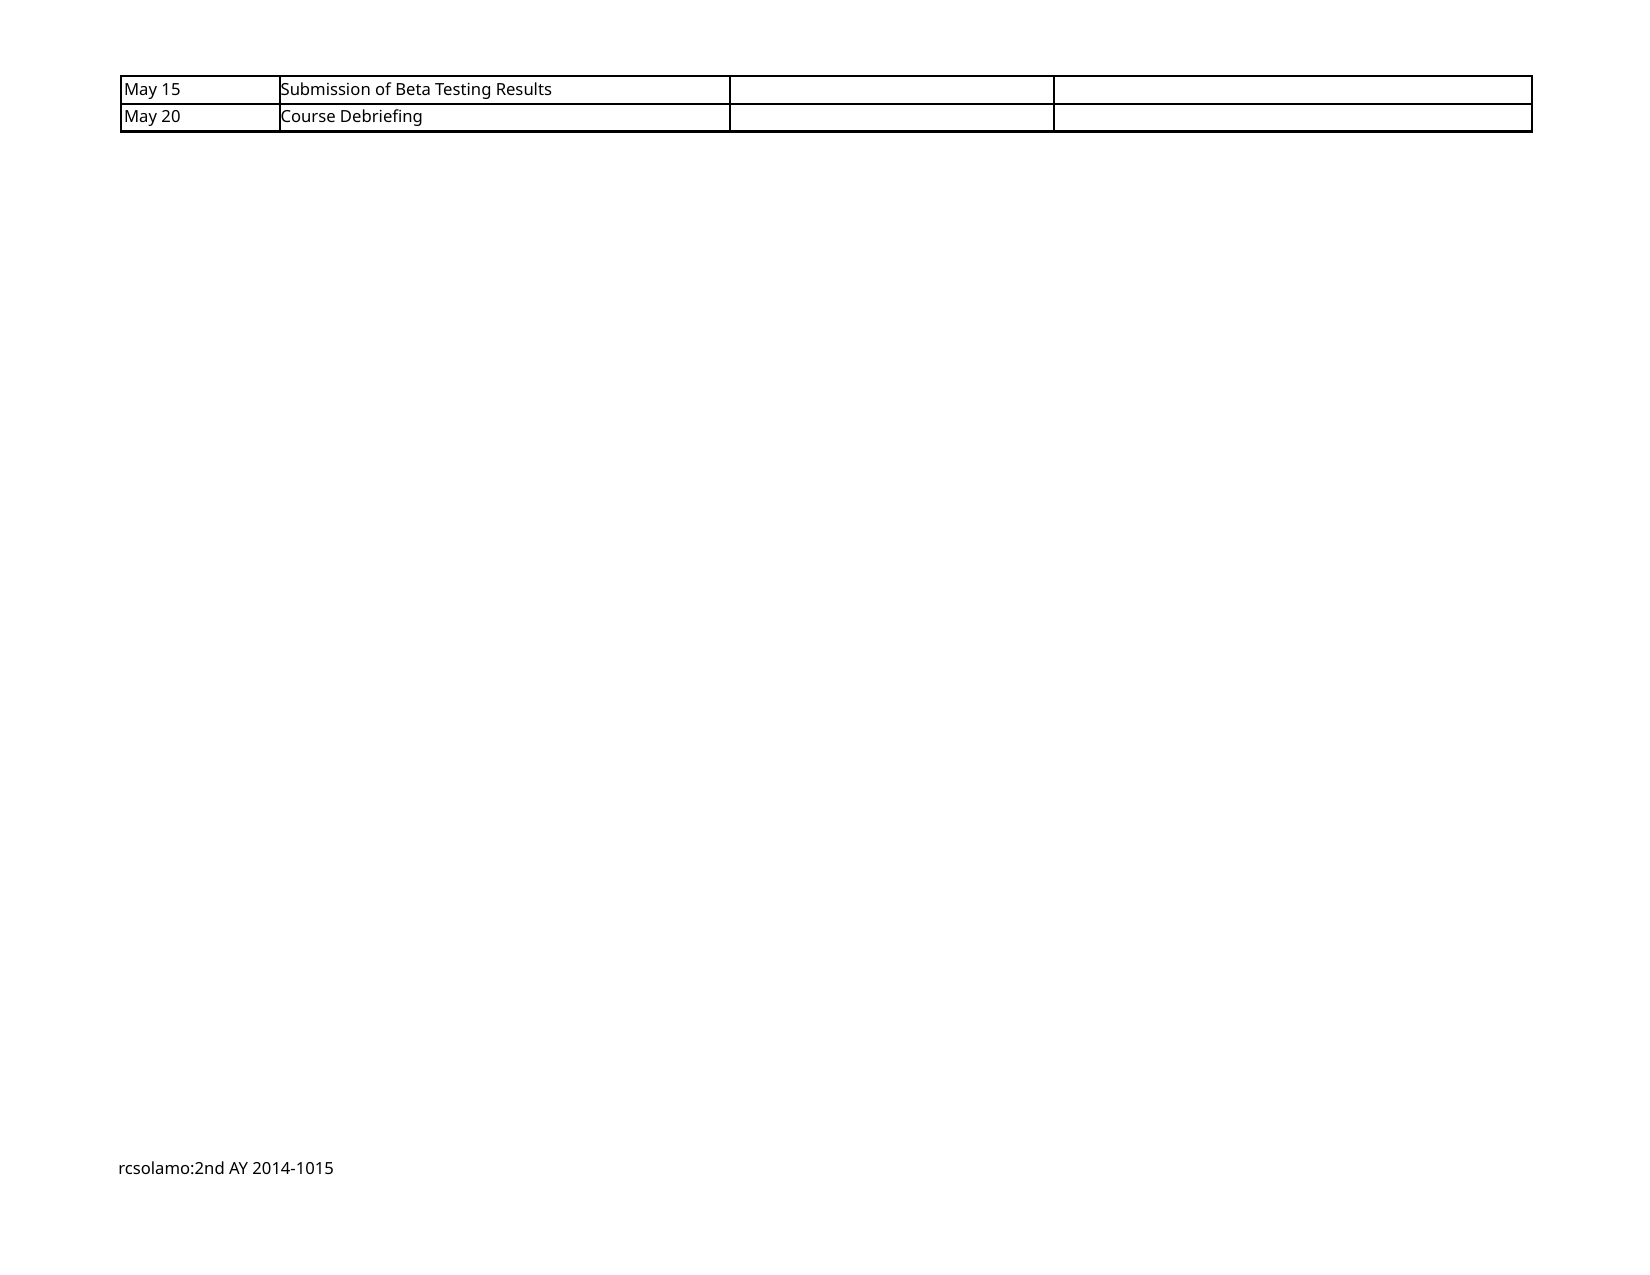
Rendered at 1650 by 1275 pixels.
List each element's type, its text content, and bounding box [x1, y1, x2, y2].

table_cell May 20 [122, 105, 279, 130]
table_cell [1055, 105, 1531, 130]
table_cell May 15 [122, 77, 279, 103]
table_cell [731, 105, 1053, 130]
table_cell [1055, 77, 1531, 103]
table_cell Course Debriefing [281, 105, 729, 130]
table_cell [731, 77, 1053, 103]
table_cell Submission of Beta Testing Results [281, 77, 729, 103]
